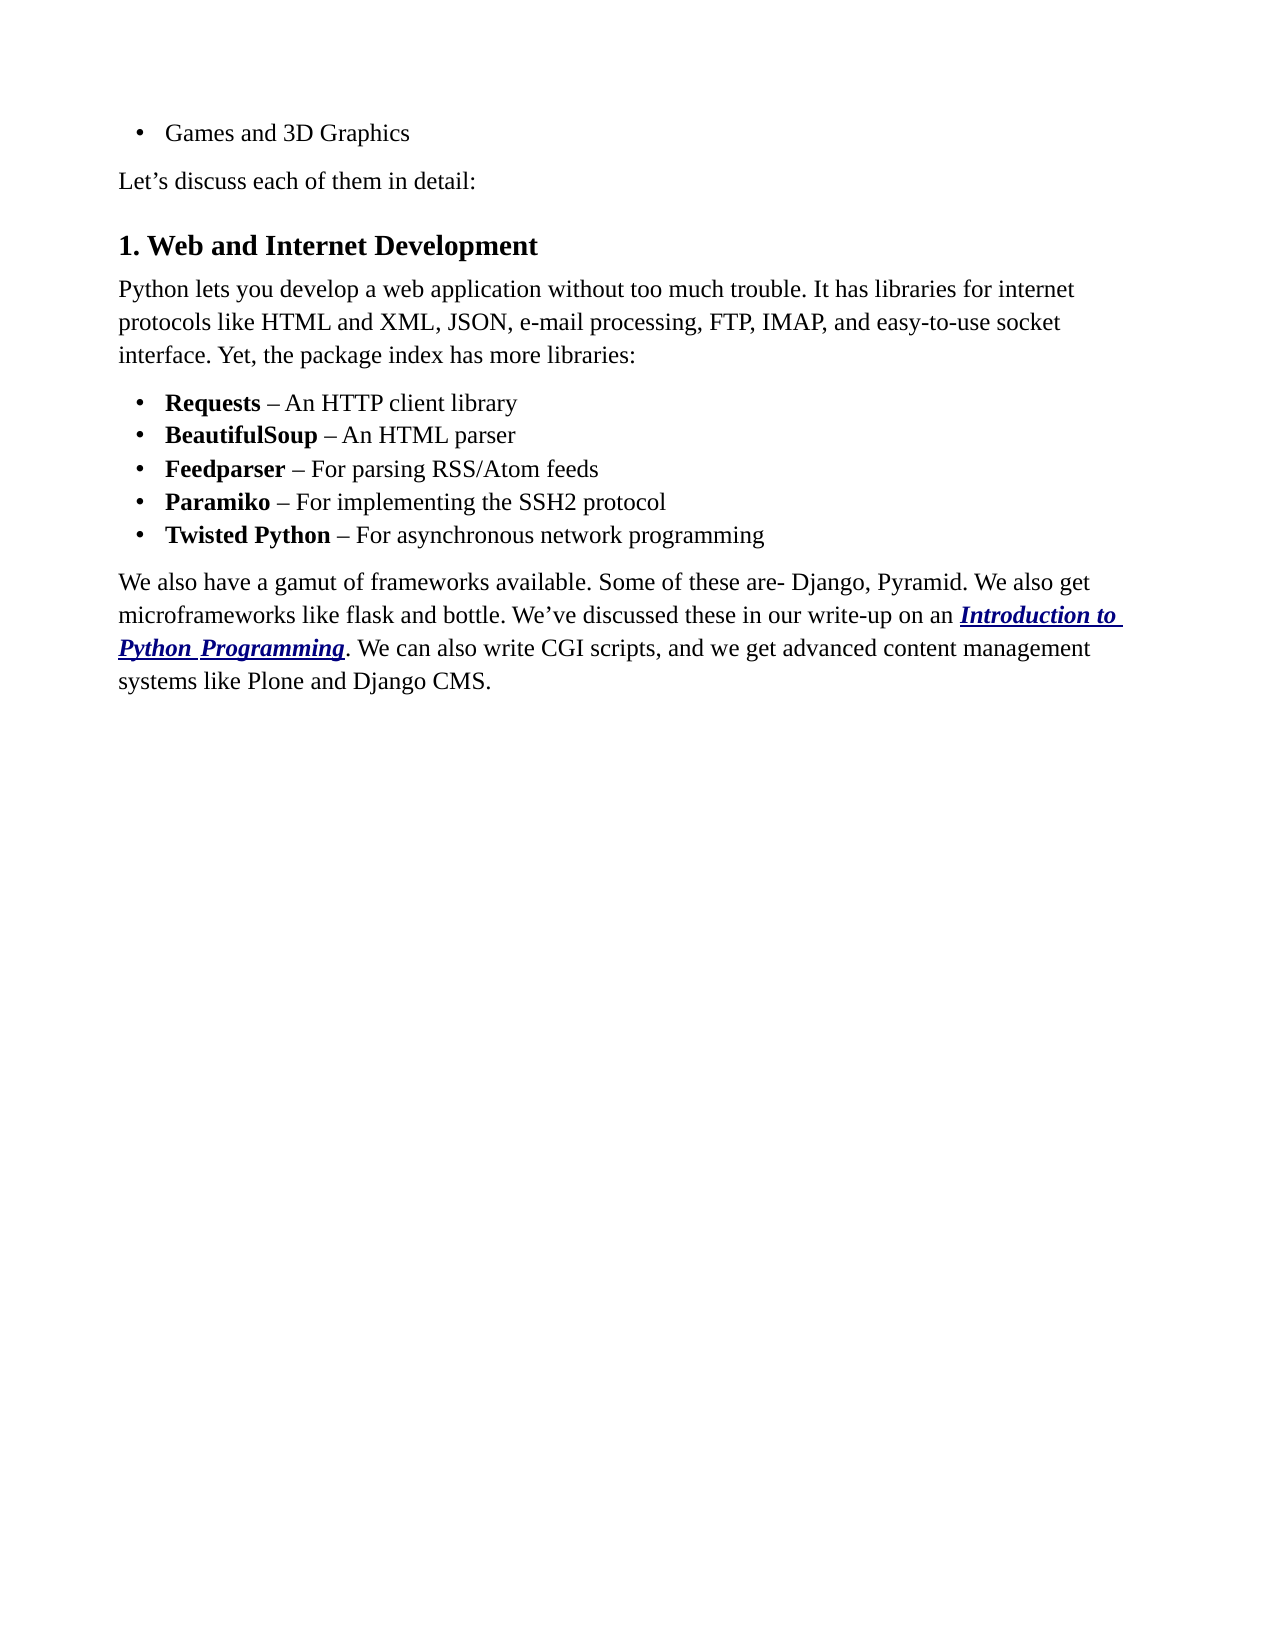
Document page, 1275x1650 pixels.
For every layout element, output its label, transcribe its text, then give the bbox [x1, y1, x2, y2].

subtitle 1. Web and Internet Development [118, 228, 1157, 261]
list Twisted Python – For asynchronous network programming [136, 520, 1157, 548]
text We also have a gamut of frameworks available. Some of these are- Django, Pyramid. We also get microframeworks like flask and bottle. We’ve discussed these in our write-up on an Introduction to Python Programming. We can also write CGI scripts, and we get advanced content management systems like Plone and Django CMS. [118, 567, 1157, 695]
text Let’s discuss each of them in detail: [118, 166, 1157, 194]
list Paramiko – For implementing the SSH2 protocol [136, 487, 1157, 515]
list Feedparser – For parsing RSS/Atom feeds [136, 454, 1157, 482]
list BeautifulSoup – An HTML parser [136, 421, 1157, 449]
list Games and 3D Graphics [136, 118, 1157, 147]
text Python lets you develop a web application without too much trouble. It has libraries for internet protocols like HTML and XML, JSON, e-mail processing, FTP, IMAP, and easy-to-use socket interface. Yet, the package index has more libraries: [118, 274, 1157, 369]
list Requests – An HTTP client library [136, 388, 1157, 416]
